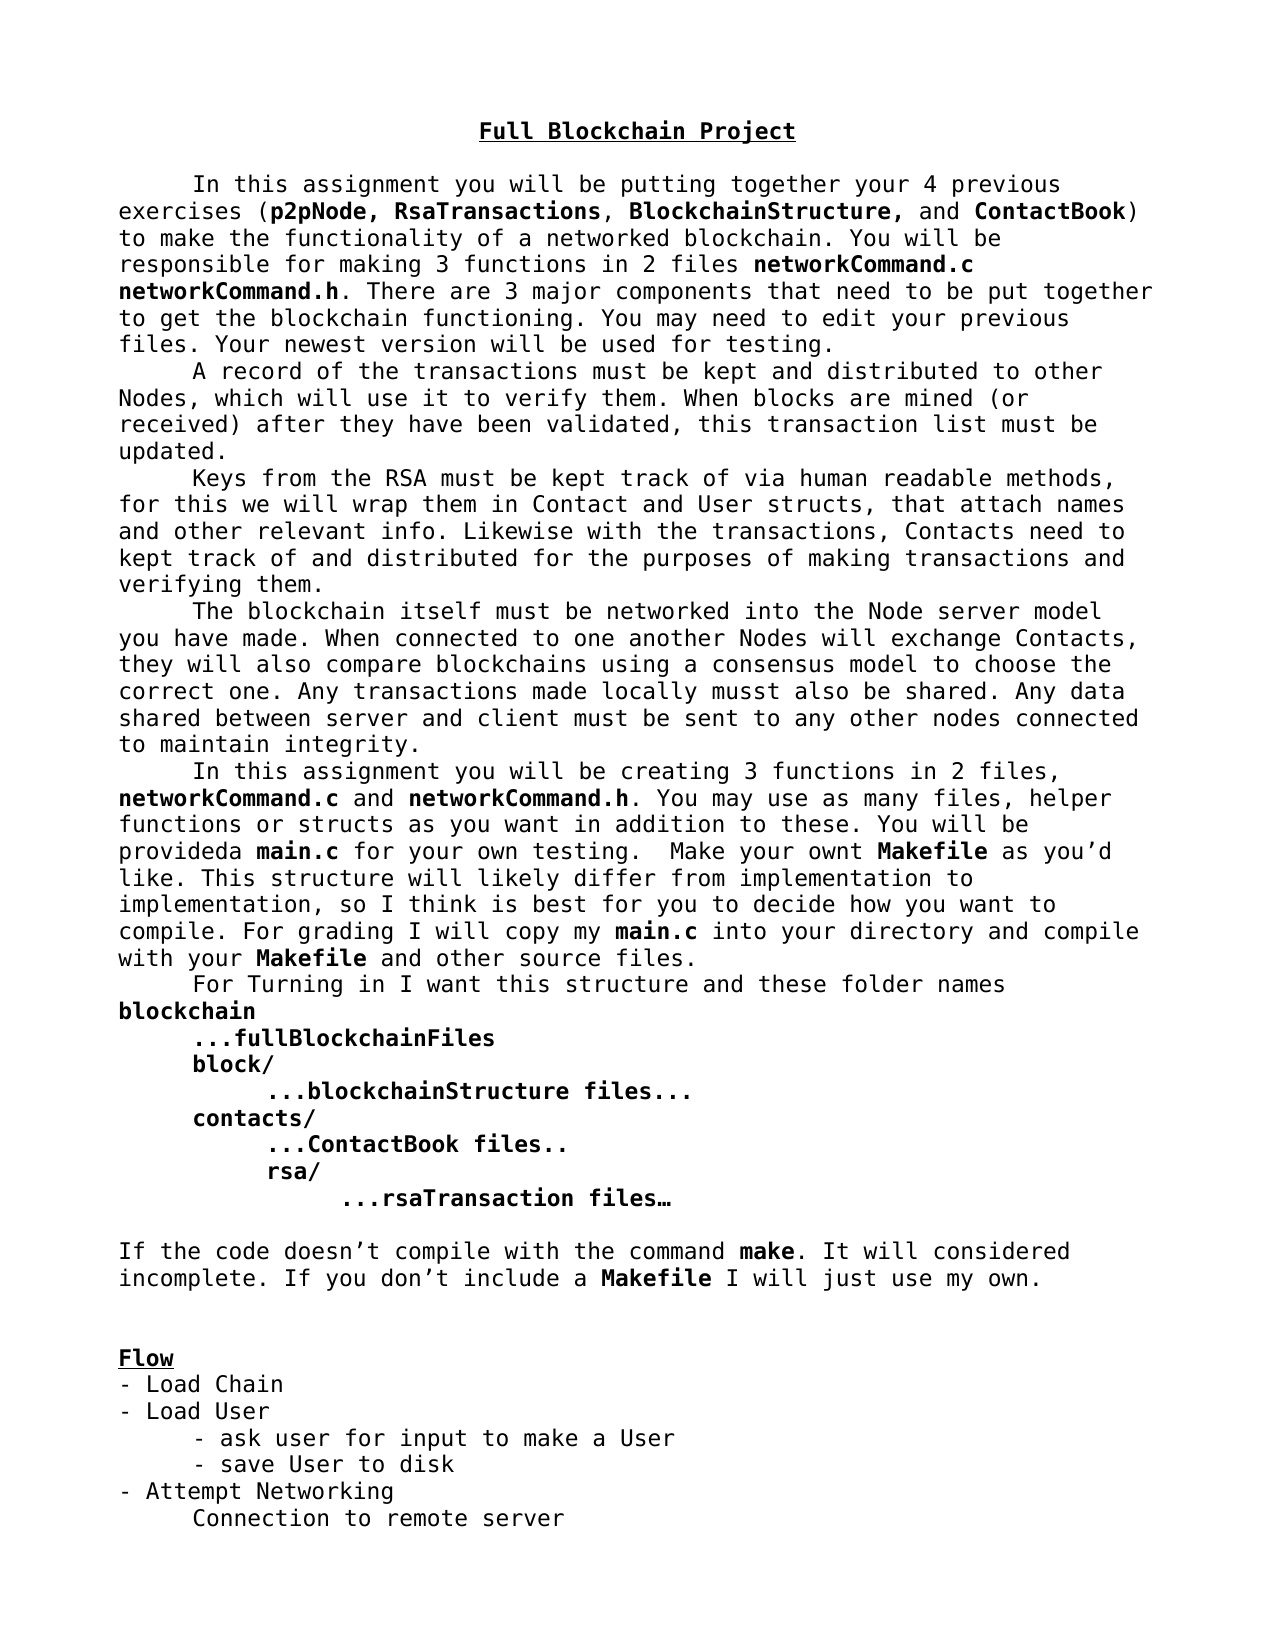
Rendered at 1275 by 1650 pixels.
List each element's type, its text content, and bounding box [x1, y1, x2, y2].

text ...rsaTransaction files… [118, 1185, 1157, 1211]
text A record of the transactions must be kept and distributed to other Nodes, which will use it to verify them. When blocks are mined (or received) after they have been validated, this transaction list must be updated. [118, 358, 1157, 465]
text If the code doesn’t compile with the command make. It will considered incomplete. If you don’t include a Makefile I will just use my own. [118, 1238, 1157, 1291]
text The blockchain itself must be networked into the Node server model you have made. When connected to one another Nodes will exchange Contacts, they will also compare blockchains using a consensus model to choose the correct one. Any transactions made locally musst also be shared. Any data shared between server and client must be sent to any other nodes connected to maintain integrity. [118, 598, 1157, 758]
text ...fullBlockchainFiles [118, 1025, 1157, 1051]
text For Turning in I want this structure and these folder names [118, 971, 1157, 998]
text - Load Chain [118, 1371, 1157, 1398]
text contacts/ [118, 1105, 1157, 1131]
text blockchain [118, 998, 1157, 1025]
text In this assignment you will be putting together your 4 previous exercises (p2pNode, RsaTransactions, BlockchainStructure, and ContactBook) to make the functionality of a networked blockchain. You will be responsible for making 3 functions in 2 files networkCommand.c networkCommand.h. There are 3 major components that need to be put together to get the blockchain functioning. You may need to edit your previous files. Your newest version will be used for testing. [118, 171, 1157, 358]
text Keys from the RSA must be kept track of via human readable methods, for this we will wrap them in Contact and User structs, that attach names and other relevant info. Likewise with the transactions, Contacts need to kept track of and distributed for the purposes of making transactions and verifying them. [118, 465, 1157, 598]
text rsa/ [118, 1158, 1157, 1185]
text Flow [118, 1345, 1157, 1371]
text ...blockchainStructure files... [118, 1078, 1157, 1105]
text - Attempt Networking [118, 1478, 1157, 1505]
text block/ [118, 1051, 1157, 1078]
text - ask user for input to make a User [118, 1425, 1157, 1451]
text Full Blockchain Project [118, 118, 1157, 145]
text Connection to remote server [118, 1505, 1157, 1531]
text In this assignment you will be creating 3 functions in 2 files, networkCommand.c and networkCommand.h. You may use as many files, helper functions or structs as you want in addition to these. You will be provideda main.c for your own testing. Make your ownt Makefile as you’d like. This structure will likely differ from implementation to implementation, so I think is best for you to decide how you want to compile. For grading I will copy my main.c into your directory and compile with your Makefile and other source files. [118, 758, 1157, 971]
text - Load User [118, 1398, 1157, 1425]
text ...ContactBook files.. [118, 1131, 1157, 1158]
text - save User to disk [118, 1451, 1157, 1478]
